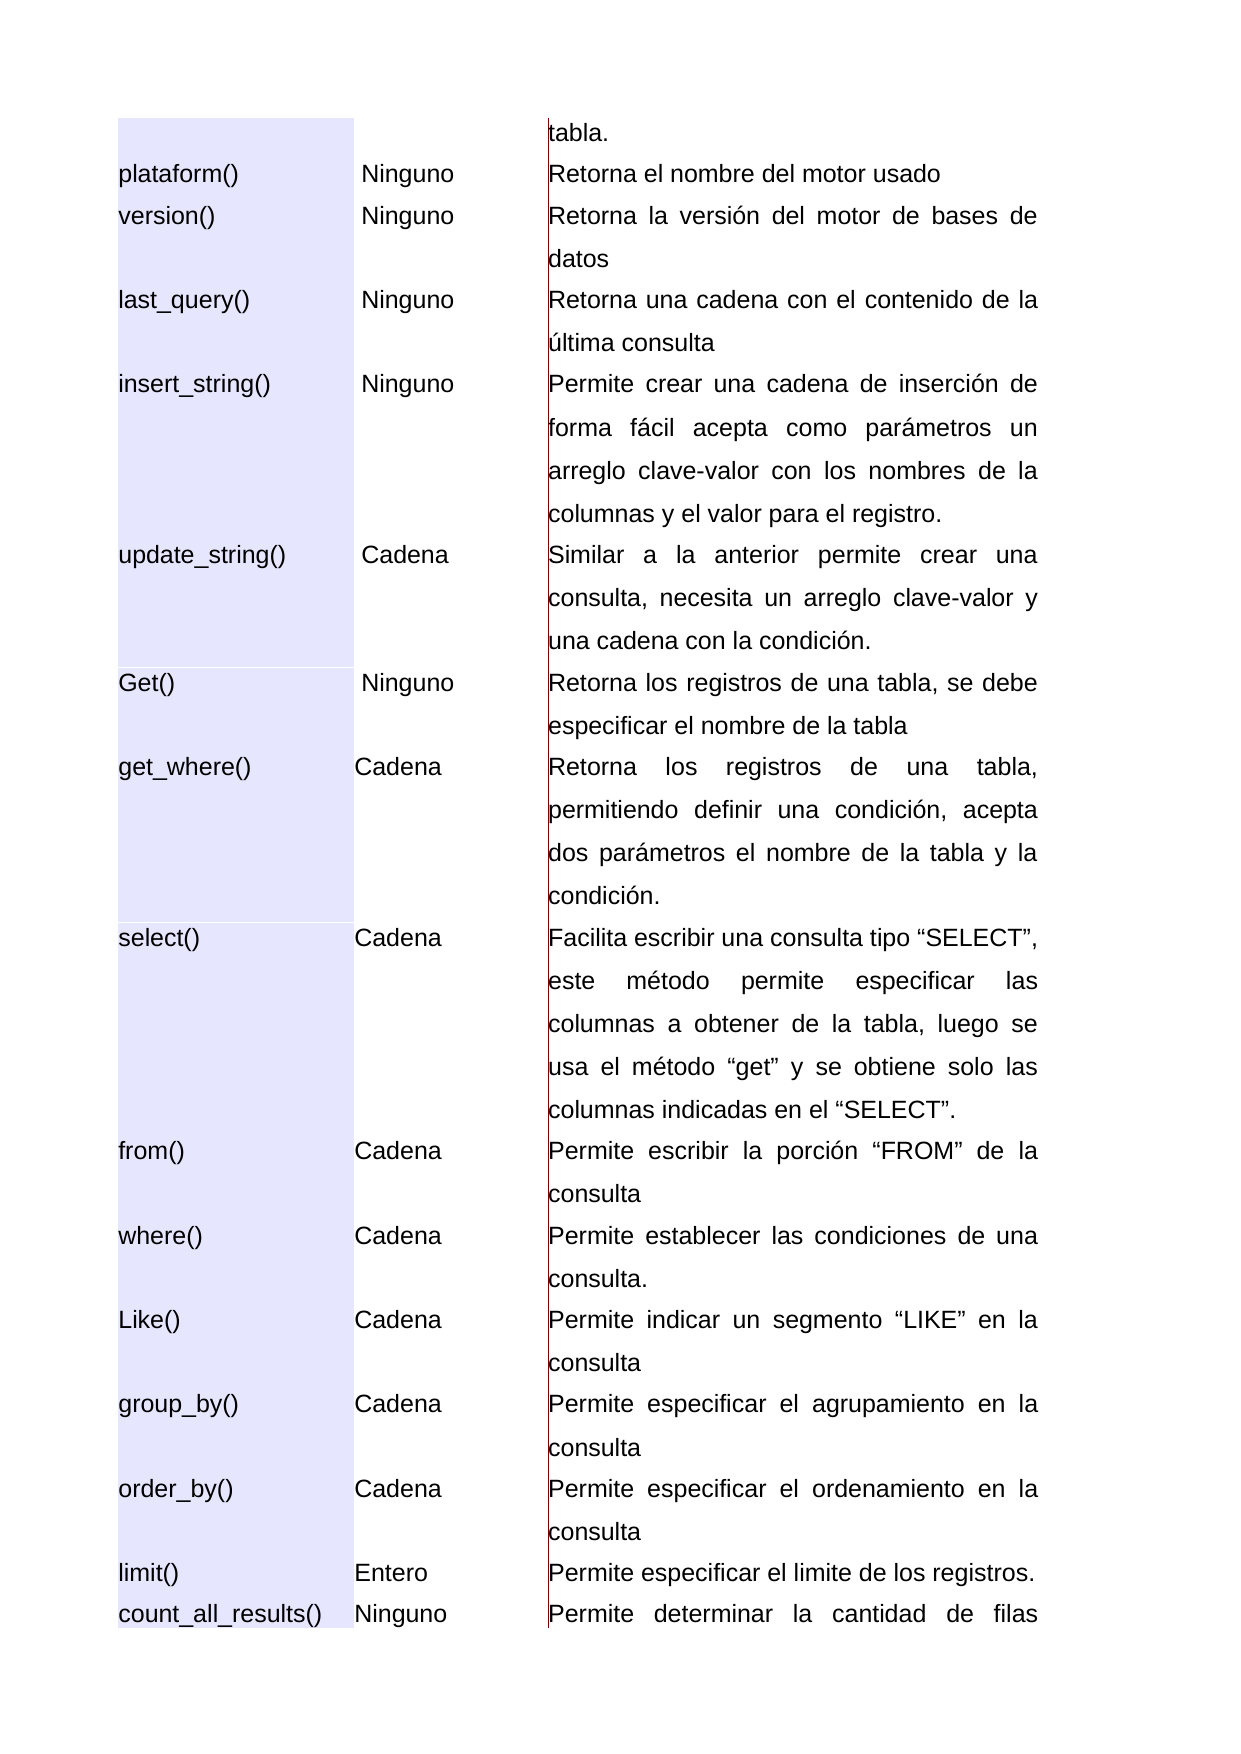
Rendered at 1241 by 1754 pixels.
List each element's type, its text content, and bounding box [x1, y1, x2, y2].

table_cell Cadena [354, 752, 548, 922]
table_cell last_query() [118, 285, 354, 369]
table_cell order_by() [118, 1474, 354, 1558]
table_cell Permite indicar un segmento “LIKE” en la consulta [549, 1305, 1038, 1389]
table_cell Retorna los registros de una tabla, permitiendo definir una condición, acepta dos parámetros el nombre de la tabla y la condición. [549, 752, 1038, 922]
table_cell version() [118, 201, 354, 285]
table_cell Similar a la anterior permite crear una consulta, necesita un arreglo clave-valor y una cadena con la condición. [549, 540, 1038, 667]
table_cell Permite especificar el limite de los registros. [549, 1558, 1038, 1599]
table_cell get_where() [118, 752, 354, 922]
table_cell Ninguno [354, 285, 548, 369]
table_cell Cadena [354, 1221, 548, 1305]
table_cell Retorna la versión del motor de bases de datos [549, 201, 1038, 285]
table_cell Permite especificar el ordenamiento en la consulta [549, 1474, 1038, 1558]
table_cell Cadena [354, 1474, 548, 1558]
table_cell Cadena [354, 1136, 548, 1221]
table_cell Retorna una cadena con el contenido de la última consulta [549, 285, 1038, 369]
table_cell Cadena [354, 1305, 548, 1389]
table_cell select() [118, 923, 354, 1136]
table_cell Permite establecer las condiciones de una consulta. [549, 1221, 1038, 1305]
table_cell tabla. [549, 118, 1038, 159]
table_cell plataform() [118, 159, 354, 201]
table_cell Permite especificar el agrupamiento en la consulta [549, 1389, 1038, 1474]
table_cell Facilita escribir una consulta tipo “SELECT”, este método permite especificar las columnas a obtener de la tabla, luego se usa el método “get” y se obtiene solo las columnas indicadas en el “SELECT”. [549, 923, 1038, 1136]
table_cell [118, 118, 354, 159]
table_cell from() [118, 1136, 354, 1221]
table_cell Retorna los registros de una tabla, se debe especificar el nombre de la tabla [549, 668, 1038, 752]
table_cell update_string() [118, 540, 354, 667]
table_cell Retorna el nombre del motor usado [549, 159, 1038, 201]
table_cell limit() [118, 1558, 354, 1599]
table_cell [354, 118, 548, 159]
table_cell Ninguno [354, 369, 548, 540]
table_cell group_by() [118, 1389, 354, 1474]
table_cell Entero [354, 1558, 548, 1599]
table_cell Ninguno [354, 668, 548, 752]
table_cell insert_string() [118, 369, 354, 540]
table_cell Cadena [354, 1389, 548, 1474]
table_cell Ninguno [354, 159, 548, 201]
table_cell Ninguno [354, 1599, 548, 1628]
table_cell Cadena [354, 540, 548, 667]
table_cell Permite determinar la cantidad de filas [549, 1599, 1038, 1628]
table_cell count_all_results() [118, 1599, 354, 1628]
table_cell Permite escribir la porción “FROM” de la consulta [549, 1136, 1038, 1221]
table_cell Get() [118, 668, 354, 752]
table_cell Ninguno [354, 201, 548, 285]
table_cell Cadena [354, 923, 548, 1136]
table_cell where() [118, 1221, 354, 1305]
table_cell Like() [118, 1305, 354, 1389]
table_cell Permite crear una cadena de inserción de forma fácil acepta como parámetros un arreglo clave-valor con los nombres de la columnas y el valor para el registro. [549, 369, 1038, 540]
